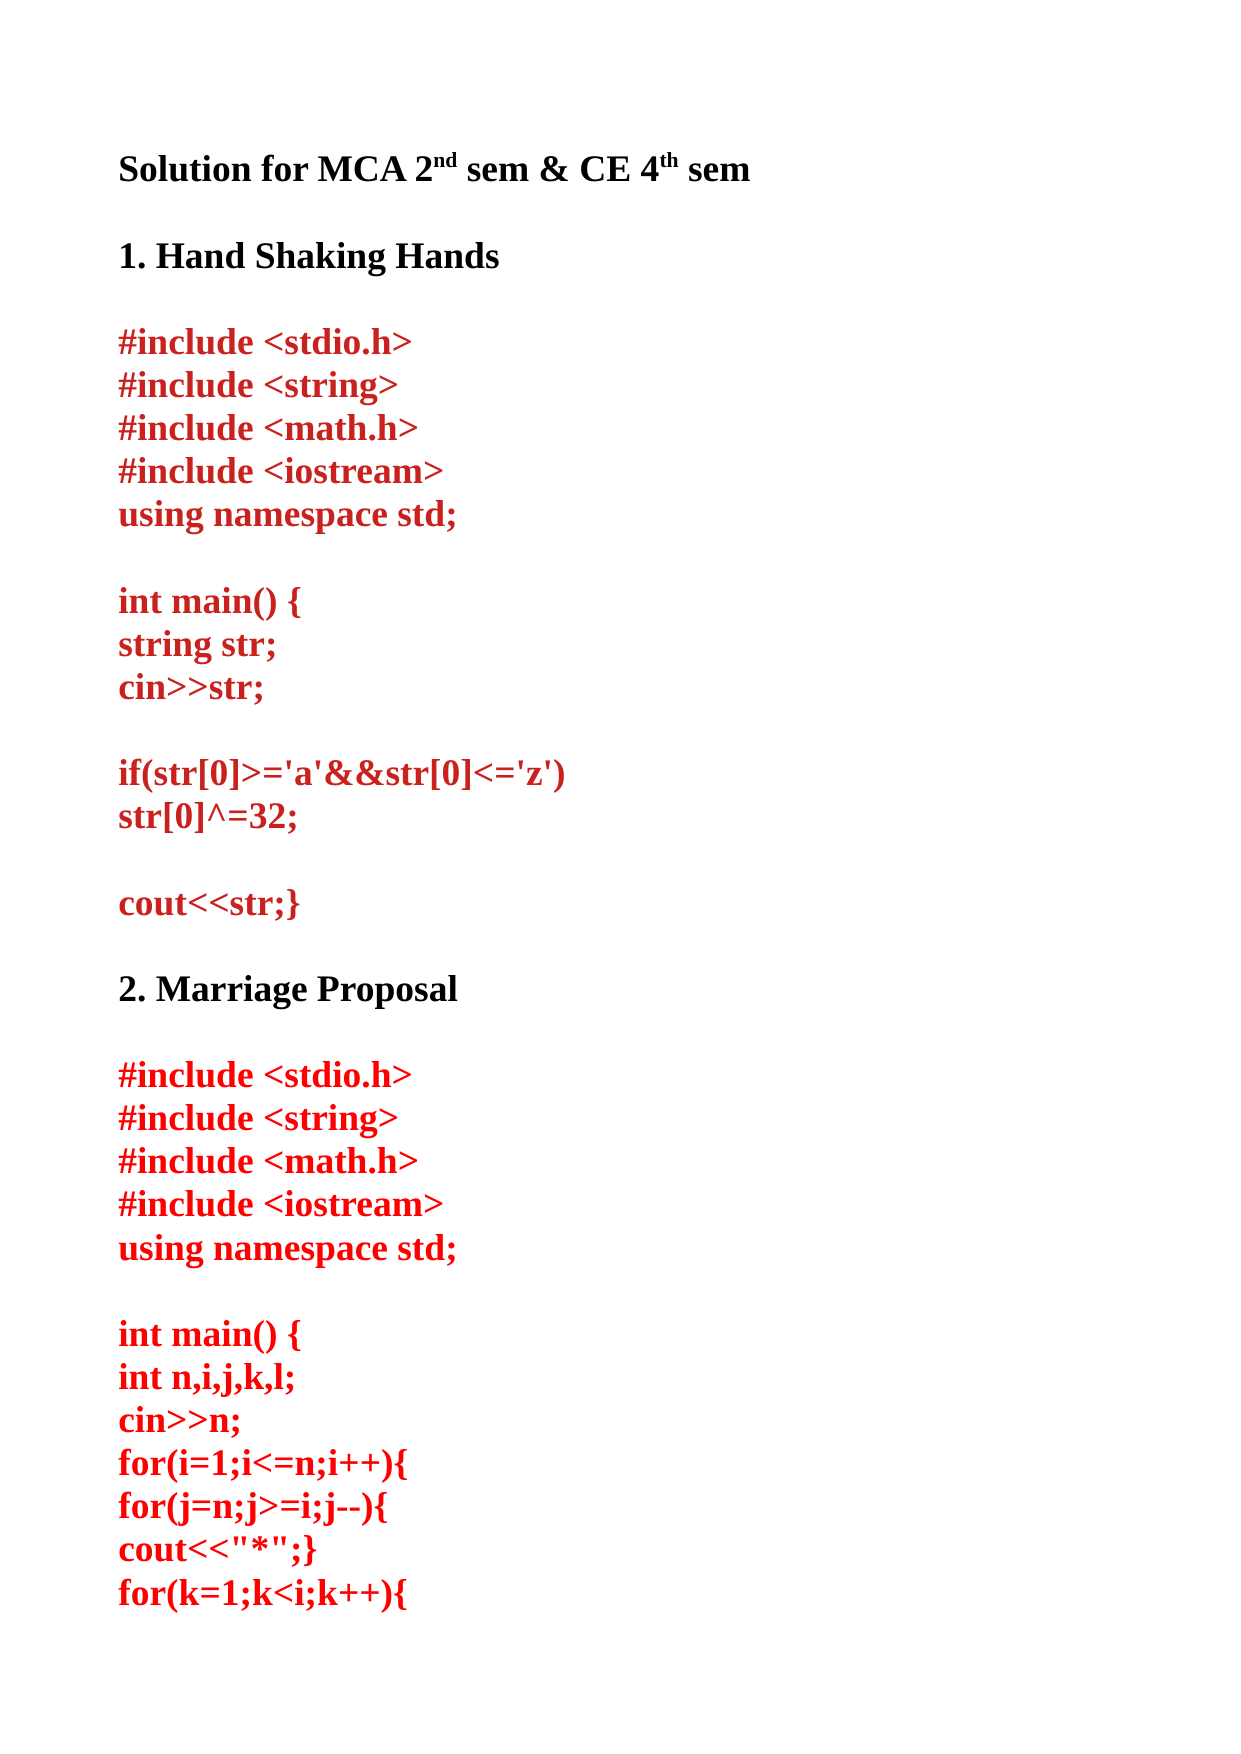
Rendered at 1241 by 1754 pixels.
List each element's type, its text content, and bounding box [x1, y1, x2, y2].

text using namespace std; [118, 492, 1122, 535]
text #include <math.h> [118, 406, 1122, 449]
text int main() { [118, 578, 1122, 621]
text int main() { [118, 1311, 1122, 1354]
text cout<<"*";} [118, 1527, 1122, 1570]
text #include <stdio.h> [118, 1052, 1122, 1096]
text #include <iostream> [118, 1182, 1122, 1225]
text for(j=n;j>=i;j--){ [118, 1484, 1122, 1527]
text #include <stdio.h> [118, 319, 1122, 362]
text #include <string> [118, 362, 1122, 406]
text 2. Marriage Proposal [118, 966, 1122, 1009]
text for(k=1;k<i;k++){ [118, 1570, 1122, 1613]
text for(i=1;i<=n;i++){ [118, 1441, 1122, 1484]
text #include <math.h> [118, 1139, 1122, 1182]
text if(str[0]>='a'&&str[0]<='z') [118, 751, 1122, 794]
text cin>>str; [118, 664, 1122, 707]
text cin>>n; [118, 1397, 1122, 1441]
text string str; [118, 621, 1122, 664]
text str[0]^=32; [118, 794, 1122, 837]
text #include <string> [118, 1096, 1122, 1139]
text 1. Hand Shaking Hands [118, 233, 1122, 276]
text cout<<str;} [118, 880, 1122, 923]
text #include <iostream> [118, 449, 1122, 492]
text int n,i,j,k,l; [118, 1354, 1122, 1397]
text Solution for MCA 2nd sem & CE 4th sem [118, 147, 1122, 190]
text using namespace std; [118, 1225, 1122, 1268]
